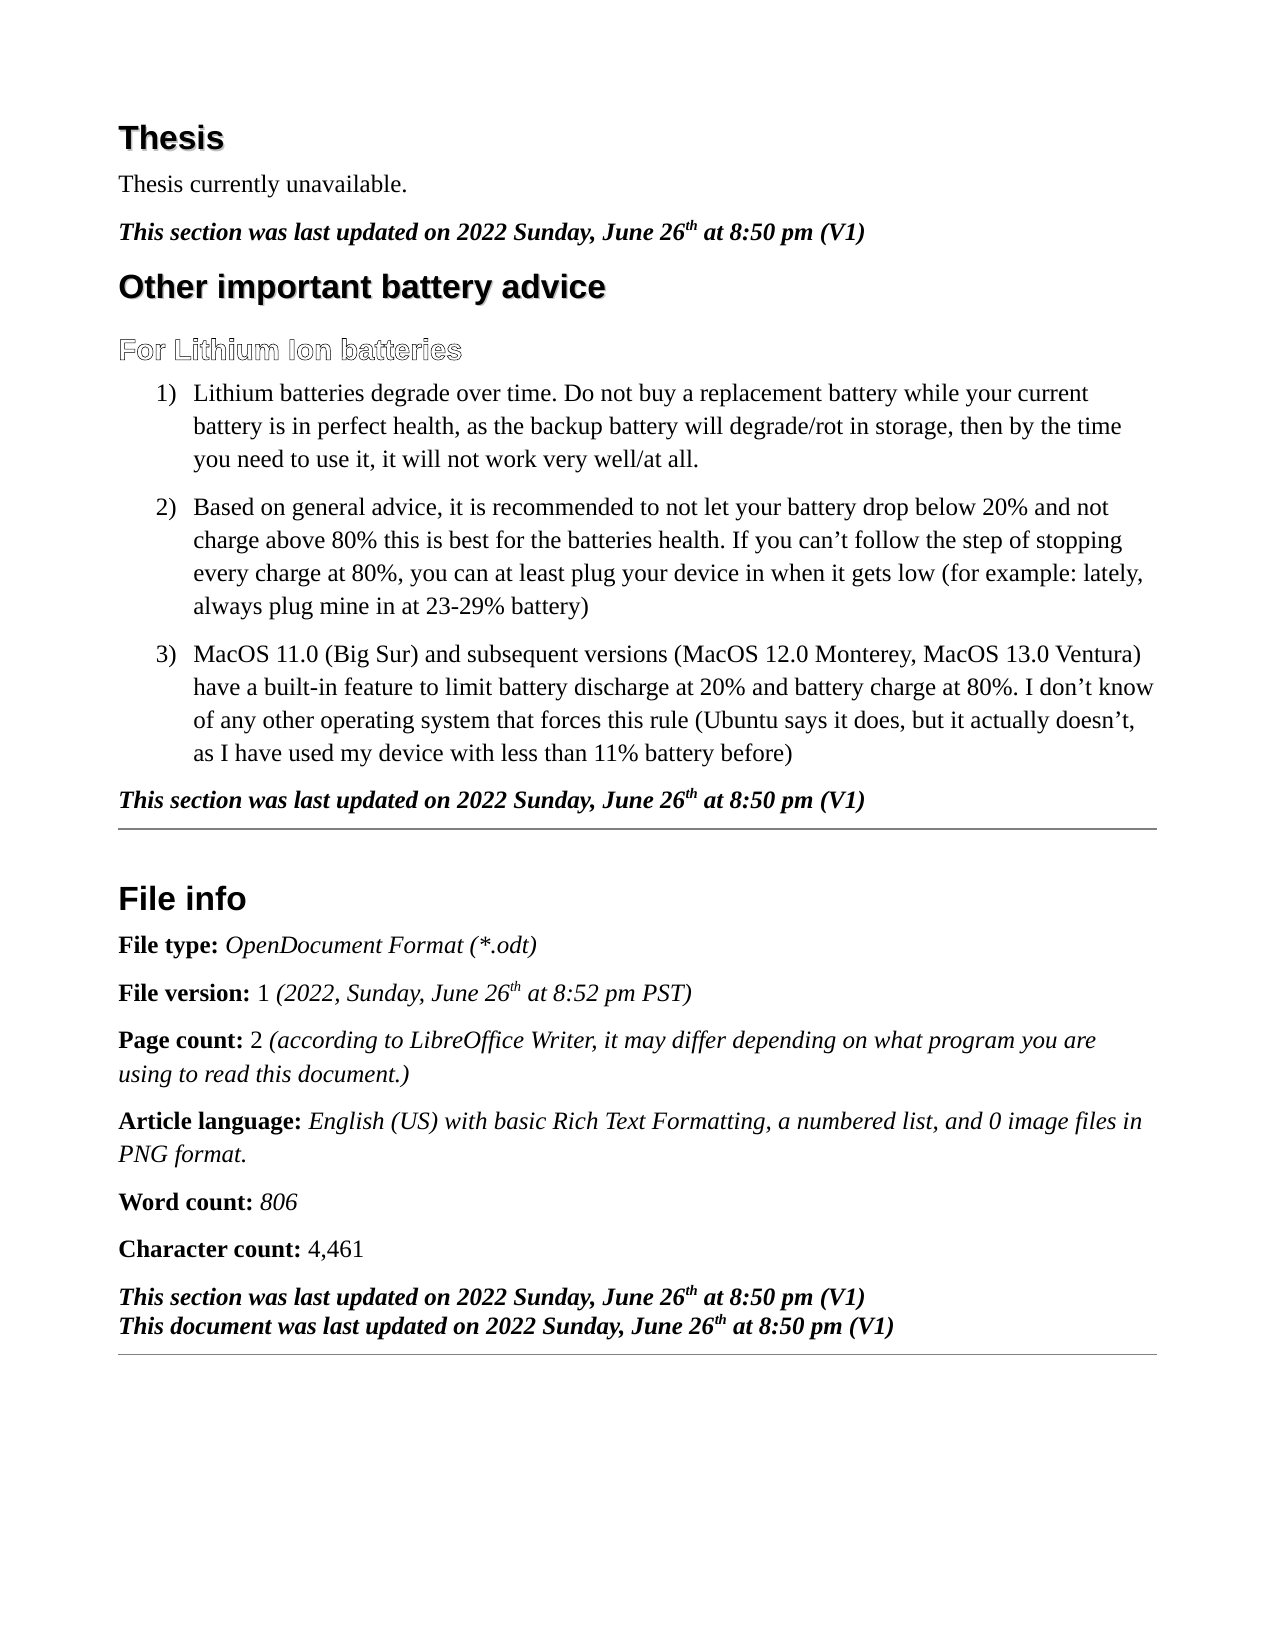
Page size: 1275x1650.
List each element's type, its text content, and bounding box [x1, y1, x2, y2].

list Based on general advice, it is recommended to not let your battery drop below 20% and not charge above 80% this is best for the batteries health. If you can’t follow the step of stopping every charge at 80%, you can at least plug your device in when it gets low (for example: lately, always plug mine in at 23-29% battery) [156, 492, 1157, 620]
text Article language: English (US) with basic Rich Text Formatting, a numbered list, and 0 image files in PNG format. [118, 1106, 1157, 1168]
text This section was last updated on 2022 Sunday, June 26th at 8:50 pm (V1) [118, 217, 1157, 246]
text This section was last updated on 2022 Sunday, June 26th at 8:50 pm (V1) [118, 785, 1157, 814]
subtitle Other important battery advice [118, 266, 1157, 305]
text Character count: 4,461 [118, 1234, 1157, 1263]
text This section was last updated on 2022 Sunday, June 26th at 8:50 pm (V1) [118, 1282, 1157, 1311]
text Word count: 806 [118, 1187, 1157, 1216]
subtitle File info [118, 879, 1157, 918]
list MacOS 11.0 (Big Sur) and subsequent versions (MacOS 12.0 Monterey, MacOS 13.0 Ventura) have a built-in feature to limit battery discharge at 20% and battery charge at 80%. I don’t know of any other operating system that forces this rule (Ubuntu says it does, but it actually doesn’t, as I have used my device with less than 11% battery before) [156, 639, 1157, 767]
list Lithium batteries degrade over time. Do not buy a replacement battery while your current battery is in perfect health, as the backup battery will degrade/rot in storage, then by the time you need to use it, it will not work very well/at all. [156, 378, 1157, 473]
text Page count: 2 (according to LibreOffice Writer, it may differ depending on what program you are using to read this document.) [118, 1026, 1157, 1087]
subtitle For Lithium Ion batteries [118, 332, 1157, 366]
text This document was last updated on 2022 Sunday, June 26th at 8:50 pm (V1) [118, 1311, 1157, 1339]
text File type: OpenDocument Format (*.odt) [118, 930, 1157, 959]
text File version: 1 (2022, Sunday, June 26th at 8:52 pm PST) [118, 978, 1157, 1007]
text Thesis currently unavailable. [118, 169, 1157, 198]
subtitle Thesis [118, 118, 1157, 157]
